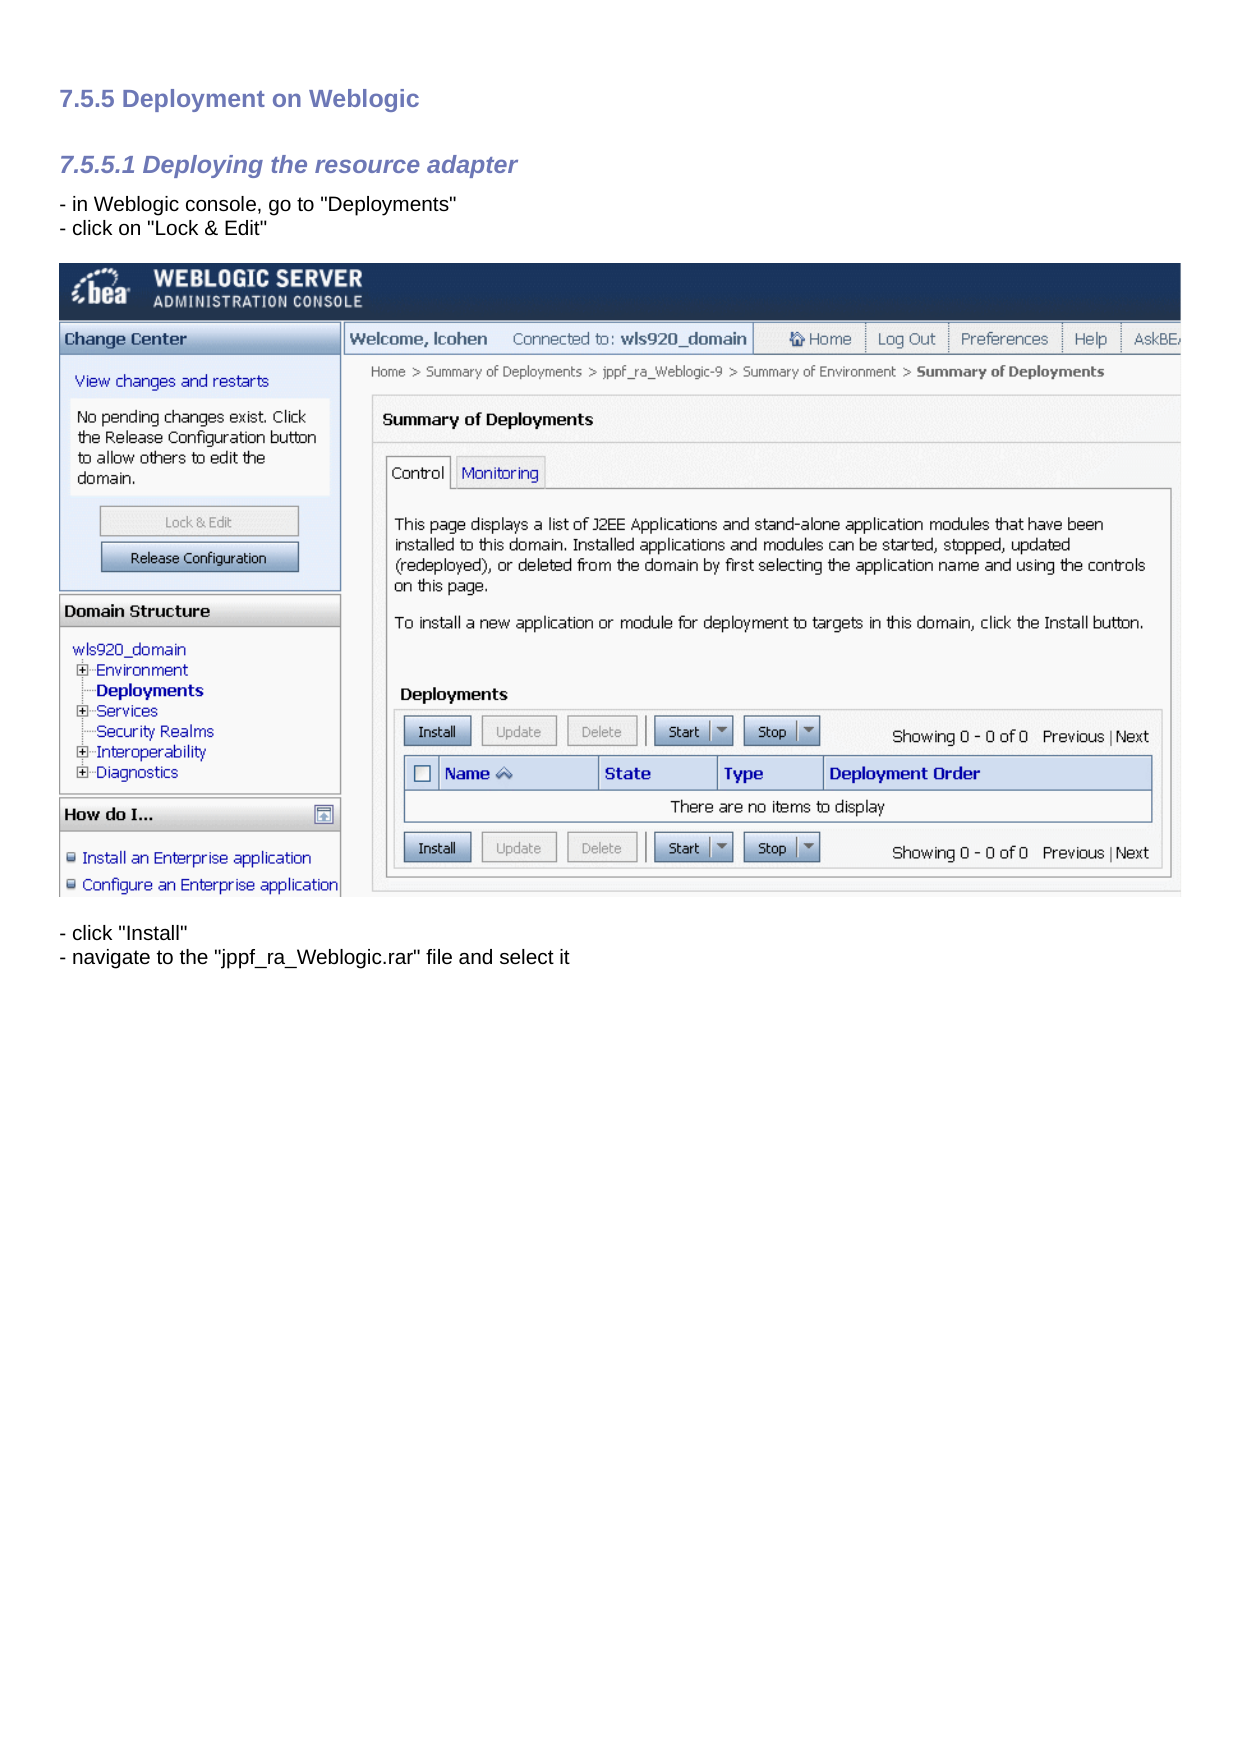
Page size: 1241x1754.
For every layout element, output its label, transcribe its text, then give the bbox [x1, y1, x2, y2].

subtitle Deploying the resource adapter [59, 150, 1181, 179]
text - navigate to the "jppf_ra_Weblogic.rar" file and select it [59, 944, 1181, 968]
subtitle Deployment on Weblogic [59, 84, 1181, 113]
picture [59, 263, 1182, 897]
text - in Weblogic console, go to "Deployments" [59, 192, 1181, 216]
text - click "Install" [59, 921, 1181, 944]
text - click on "Lock & Edit" [59, 216, 1181, 239]
